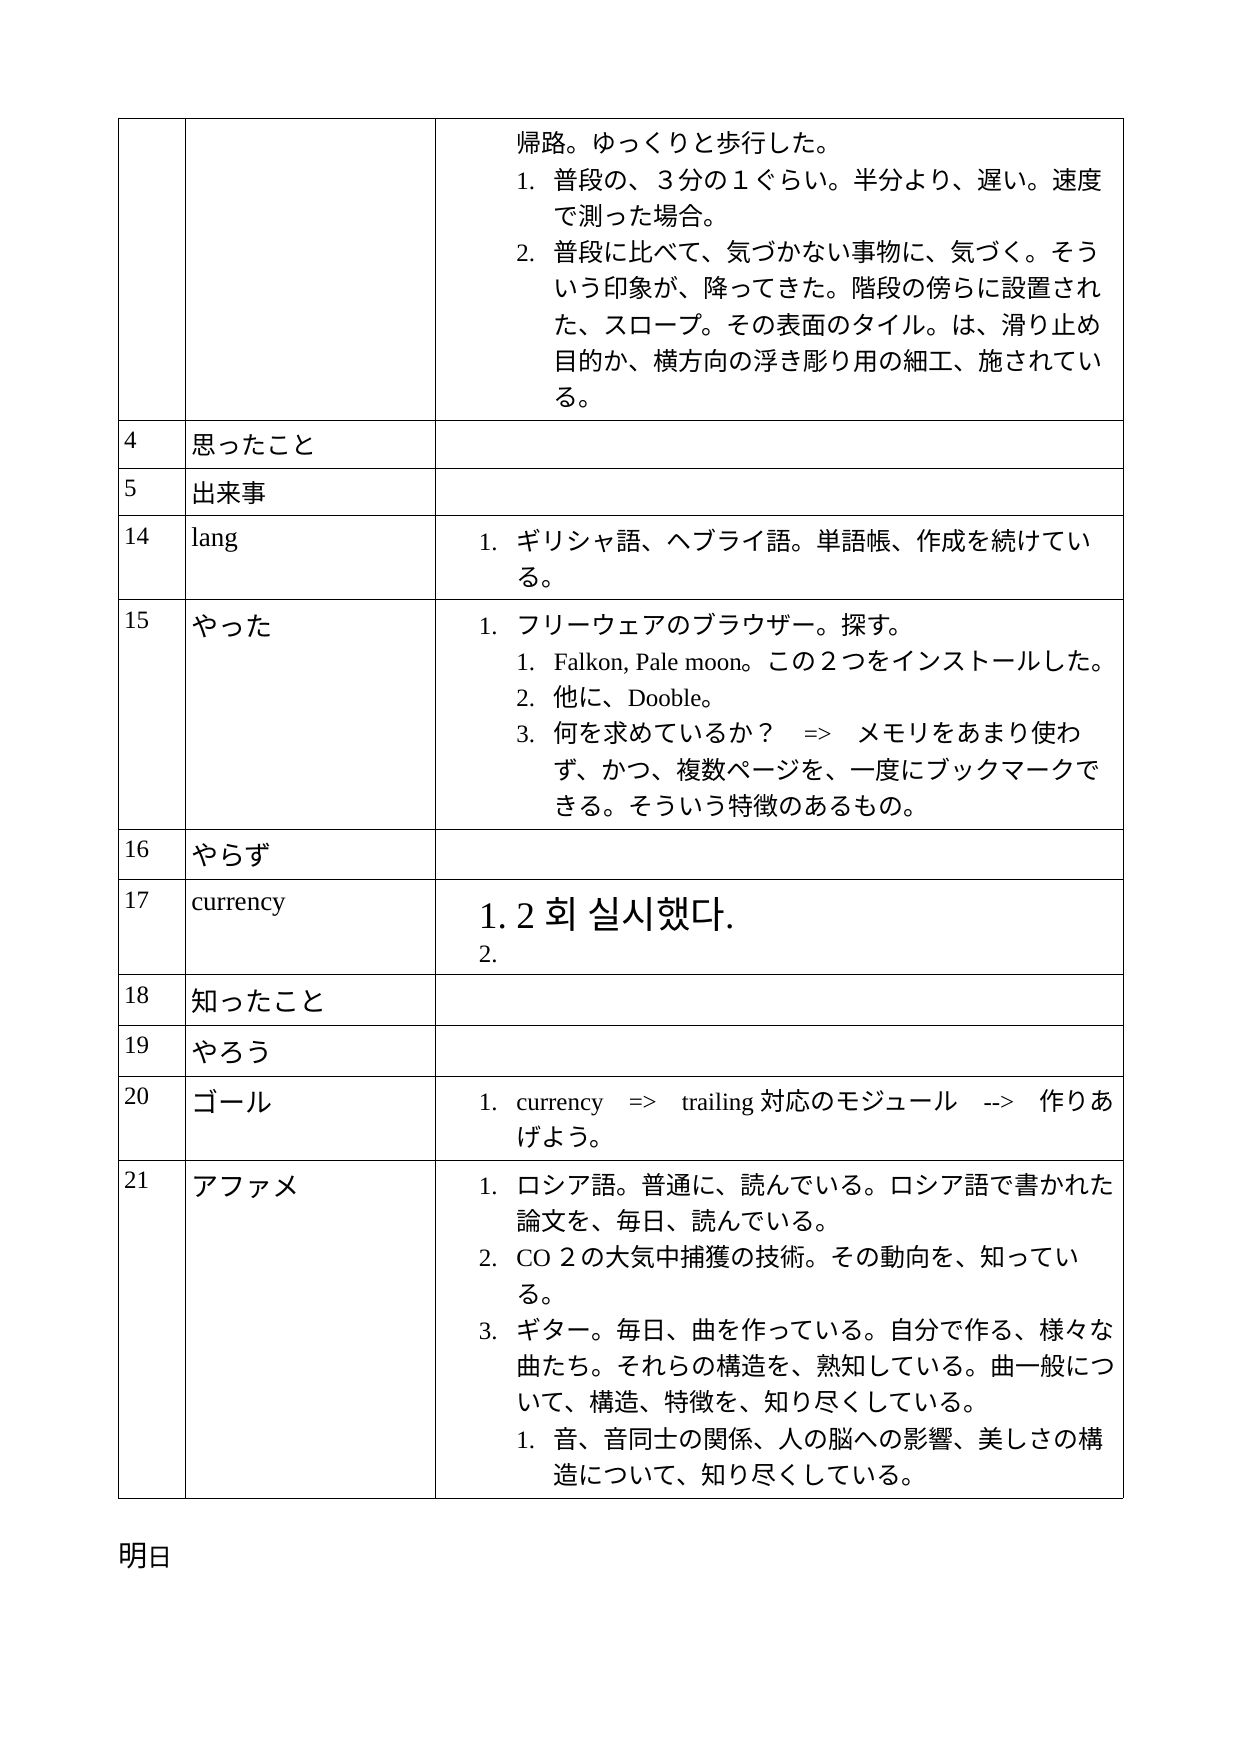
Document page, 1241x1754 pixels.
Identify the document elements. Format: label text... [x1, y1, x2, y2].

table_cell 15 [119, 600, 185, 828]
table_cell 20 [119, 1077, 185, 1159]
table_cell [436, 830, 1123, 879]
table_cell 2 회 실시했다. [436, 880, 1123, 974]
table_cell ロシア語。普通に、読んでいる。ロシア語で書かれた論文を、毎日、読んでいる。 CO２の大気中捕獲の技術。その動向を、知っている。 ギター。毎日、曲を作っている。自分で作る、様々な曲たち。それらの構造を、熟知している。曲一般について、構造、特徴を、知り尽くしている。 音、音同士の関係、人の脳への影響、美しさの構造について、知り尽くしている。 [436, 1161, 1123, 1497]
table_cell 19 [119, 1026, 185, 1076]
table_cell ゴール [186, 1077, 435, 1159]
table_cell フリーウェアのブラウザー。探す。 Falkon, Pale moon。この２つをインストールした。 他に、Dooble。 何を求めているか？ => メモリをあまり使わず、かつ、複数ページを、一度にブックマークできる。そういう特徴のあるもの。 [436, 600, 1123, 828]
table_cell [186, 119, 435, 420]
table_cell [436, 975, 1123, 1025]
table_cell currency => trailing 対応のモジュール --> 作りあげよう。 [436, 1077, 1123, 1159]
table_cell 思ったこと [186, 421, 435, 467]
table_cell ギリシャ語、ヘブライ語。単語帳、作成を続けている。 [436, 516, 1123, 599]
table_cell やらず [186, 830, 435, 879]
table_cell 18 [119, 975, 185, 1025]
table_cell 5 [119, 469, 185, 515]
table_cell 出来事 [186, 469, 435, 515]
table_cell lang [186, 516, 435, 599]
table_cell 21 [119, 1161, 185, 1497]
table_cell やろう [186, 1026, 435, 1076]
table_cell [436, 469, 1123, 515]
table_cell 4 [119, 421, 185, 467]
table_cell [436, 421, 1123, 467]
table_cell [119, 119, 185, 420]
table_cell 知ったこと [186, 975, 435, 1025]
table_cell 帰路。ゆっくりと歩行した。 普段の、３分の１ぐらい。半分より、遅い。速度で測った場合。 普段に比べて、気づかない事物に、気づく。そういう印象が、降ってきた。階段の傍らに設置された、スロープ。その表面のタイル。は、滑り止め目的か、横方向の浮き彫り用の細工、施されている。 [436, 119, 1123, 420]
table_cell currency [186, 880, 435, 974]
table_cell 14 [119, 516, 185, 599]
table_cell 17 [119, 880, 185, 974]
text 明日 [118, 1539, 1122, 1572]
table_cell アファメ [186, 1161, 435, 1497]
table_cell やった [186, 600, 435, 828]
table_cell 16 [119, 830, 185, 879]
table_cell [436, 1026, 1123, 1076]
